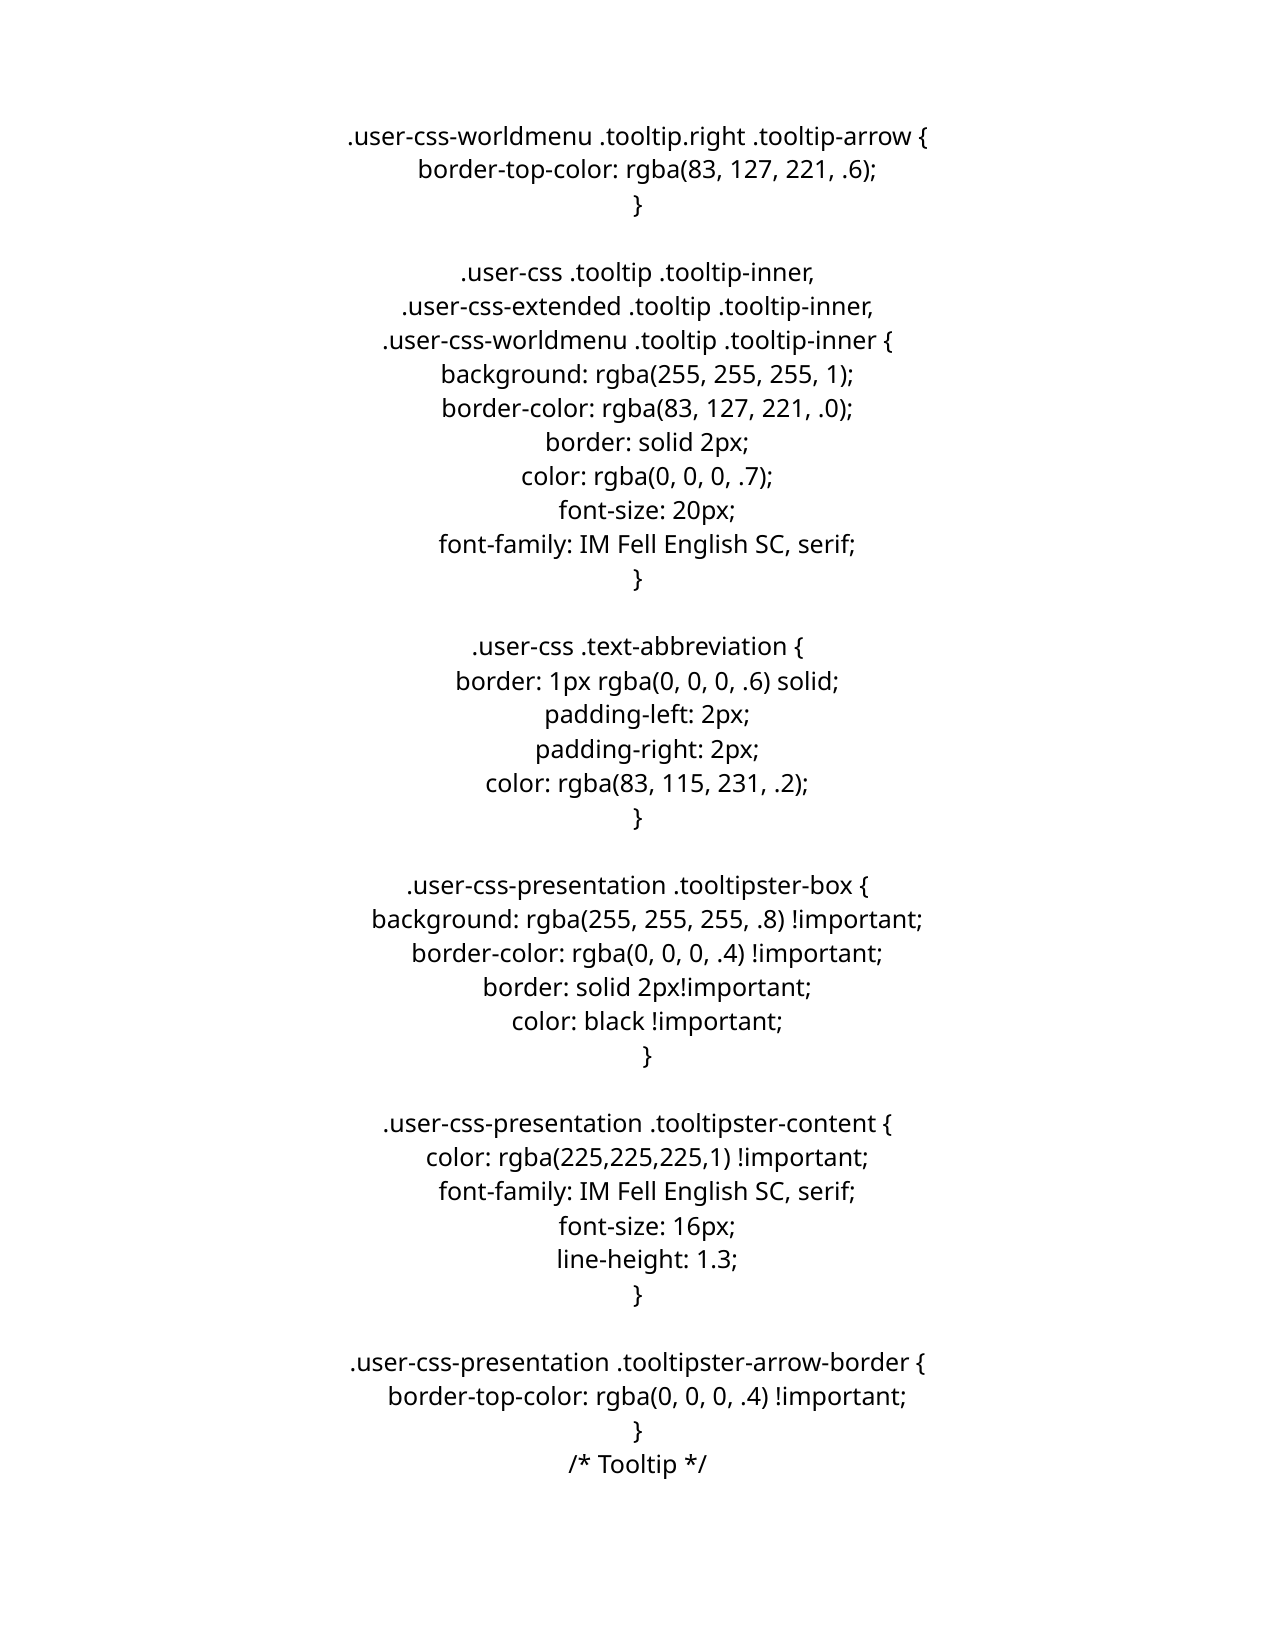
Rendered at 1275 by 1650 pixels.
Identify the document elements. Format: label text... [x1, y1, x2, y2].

text /* Tooltip */ [118, 1447, 1157, 1481]
text .user-css-presentation .tooltipster-box { [118, 867, 1157, 902]
text font-size: 16px; [118, 1208, 1157, 1242]
text border-color: rgba(0, 0, 0, .4) !important; [118, 936, 1157, 970]
text border-top-color: rgba(83, 127, 221, .6); [118, 152, 1157, 186]
text color: rgba(225,225,225,1) !important; [118, 1140, 1157, 1174]
text padding-left: 2px; [118, 697, 1157, 731]
text border-color: rgba(83, 127, 221, .0); [118, 391, 1157, 425]
text background: rgba(255, 255, 255, 1); [118, 357, 1157, 391]
text .user-css-presentation .tooltipster-arrow-border { [118, 1344, 1157, 1378]
text color: black !important; [118, 1004, 1157, 1038]
text } [118, 561, 1157, 595]
text border-top-color: rgba(0, 0, 0, .4) !important; [118, 1378, 1157, 1412]
text } [118, 1412, 1157, 1447]
text .user-css .text-abbreviation { [118, 629, 1157, 663]
text line-height: 1.3; [118, 1242, 1157, 1276]
text .user-css-worldmenu .tooltip .tooltip-inner { [118, 322, 1157, 357]
text padding-right: 2px; [118, 731, 1157, 765]
text .user-css-extended .tooltip .tooltip-inner, [118, 288, 1157, 322]
text font-family: IM Fell English SC, serif; [118, 1174, 1157, 1208]
text border: 1px rgba(0, 0, 0, .6) solid; [118, 663, 1157, 697]
text border: solid 2px!important; [118, 970, 1157, 1004]
text color: rgba(0, 0, 0, .7); [118, 459, 1157, 493]
text } [118, 799, 1157, 833]
text .user-css-worldmenu .tooltip.right .tooltip-arrow { [118, 118, 1157, 152]
text background: rgba(255, 255, 255, .8) !important; [118, 902, 1157, 936]
text font-size: 20px; [118, 493, 1157, 527]
text } [118, 1276, 1157, 1310]
text .user-css-presentation .tooltipster-content { [118, 1106, 1157, 1140]
text border: solid 2px; [118, 425, 1157, 459]
text .user-css .tooltip .tooltip-inner, [118, 254, 1157, 288]
text } [118, 186, 1157, 220]
text font-family: IM Fell English SC, serif; [118, 527, 1157, 561]
text } [118, 1038, 1157, 1072]
text color: rgba(83, 115, 231, .2); [118, 765, 1157, 799]
